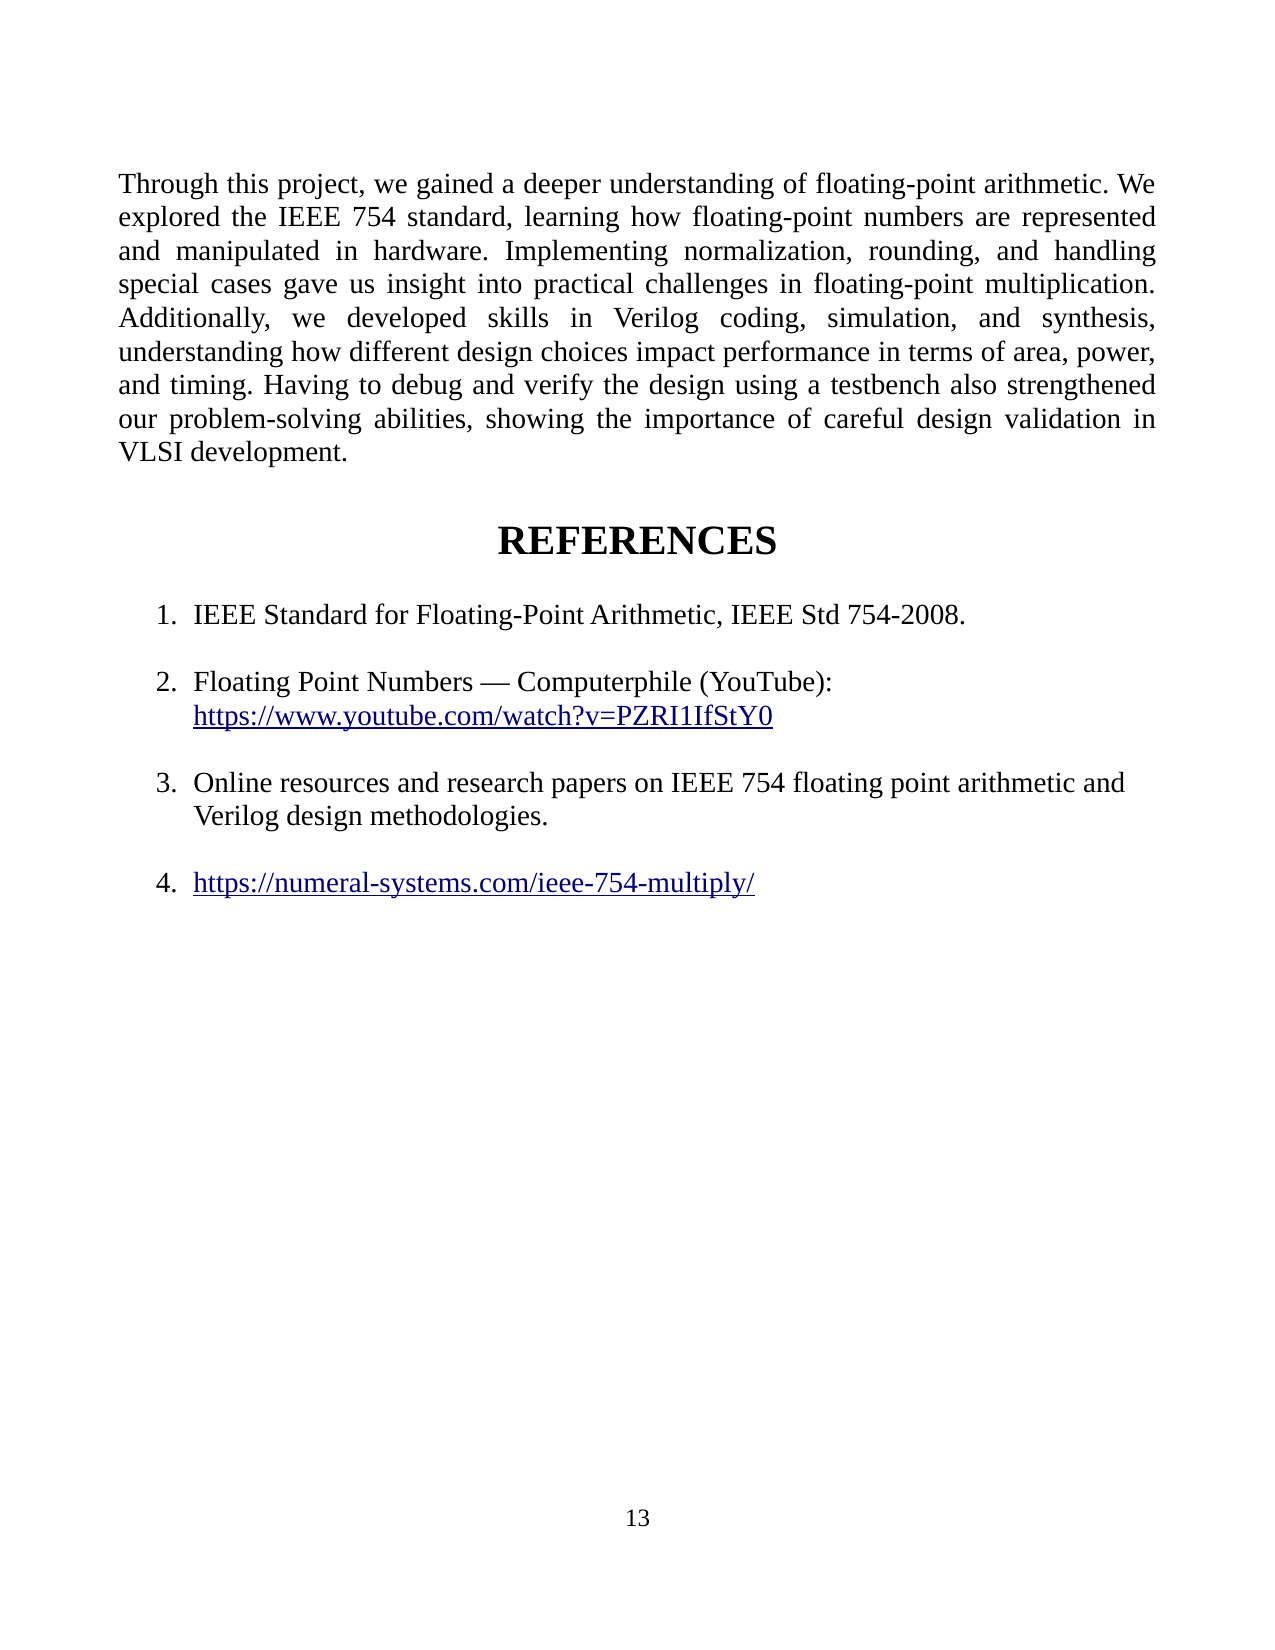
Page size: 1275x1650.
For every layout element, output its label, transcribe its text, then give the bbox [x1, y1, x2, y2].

list https://numeral-systems.com/ieee-754-multiply/ [156, 866, 1157, 899]
text REFERENCES [118, 516, 1157, 564]
list IEEE Standard for Floating-Point Arithmetic, IEEE Std 754-2008. [156, 597, 1157, 631]
list Online resources and research papers on IEEE 754 floating point arithmetic and Verilog design methodologies. [156, 765, 1157, 832]
text Through this project, we gained a deeper understanding of floating-point arithmetic. We explored the IEEE 754 standard, learning how floating-point numbers are represented and manipulated in hardware. Implementing normalization, rounding, and handling special cases gave us insight into practical challenges in floating-point multiplication. Additionally, we developed skills in Verilog coding, simulation, and synthesis, understanding how different design choices impact performance in terms of area, power, and timing. Having to debug and verify the design using a testbench also strengthened our problem-solving abilities, showing the importance of careful design validation in VLSI development. [118, 166, 1157, 468]
list Floating Point Numbers — Computerphile (YouTube): https://www.youtube.com/watch?v=PZRI1IfStY0 [156, 664, 1157, 731]
